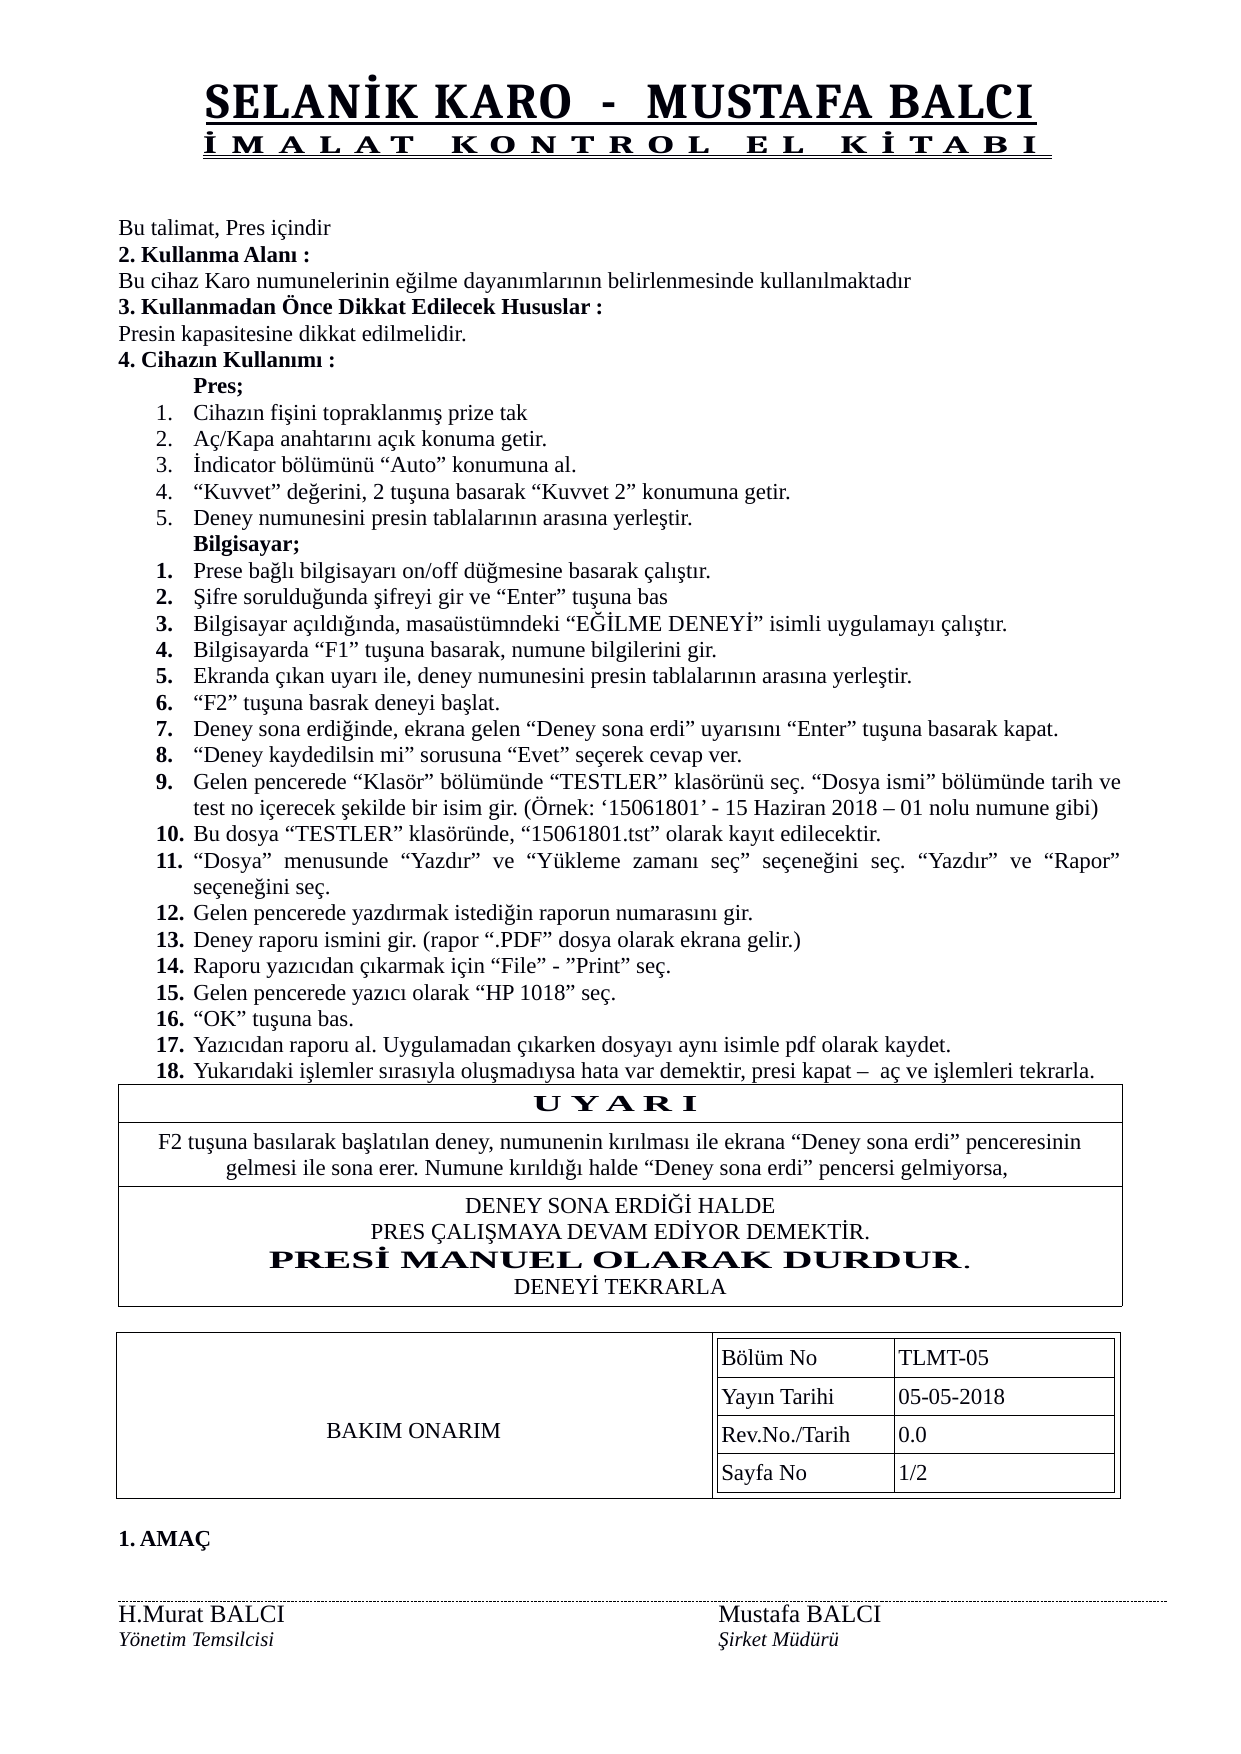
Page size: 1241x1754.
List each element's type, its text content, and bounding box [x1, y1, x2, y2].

list “Kuvvet” değerini, 2 tuşuna basarak “Kuvvet 2” konumuna getir. [156, 478, 1122, 504]
text 2. Kullanma Alanı : [118, 241, 1122, 267]
text Bilgisayar; [118, 531, 1122, 557]
table_cell Yayın Tarihi [718, 1378, 894, 1415]
table_cell 1/2 [895, 1454, 1114, 1492]
text Pres; [118, 372, 1122, 399]
list Gelen pencerede “Klasör” bölümünde “TESTLER” klasörünü seç. “Dosya ismi” bölümünde tarih ve test no içerecek şekilde bir isim gir. (Örnek: ‘15061801’ - 15 Haziran 2018 – 01 nolu numune gibi) [156, 768, 1122, 820]
list Gelen pencerede yazıcı olarak “HP 1018” seç. [156, 978, 1122, 1005]
table_cell Sayfa No [718, 1454, 894, 1492]
list “Deney kaydedilsin mi” sorusuna “Evet” seçerek cevap ver. [156, 741, 1122, 768]
table_cell 05-05-2018 [895, 1378, 1114, 1415]
table_header U Y A R I [119, 1085, 1122, 1122]
text Bu talimat, Pres içindir [118, 214, 1122, 241]
list Deney sona erdiğinde, ekrana gelen “Deney sona erdi” uyarısını “Enter” tuşuna basarak kapat. [156, 715, 1122, 741]
list “F2” tuşuna basrak deneyi başlat. [156, 689, 1122, 715]
list Deney numunesini presin tablalarının arasına yerleştir. [156, 504, 1122, 531]
list Bilgisayarda “F1” tuşuna basarak, numune bilgilerini gir. [156, 636, 1122, 662]
table_header [713, 1333, 1120, 1498]
list Aç/Kapa anahtarını açık konuma getir. [156, 425, 1122, 451]
text 3. Kullanmadan Önce Dikkat Edilecek Hususlar : [118, 293, 1122, 320]
list Prese bağlı bilgisayarı on/off düğmesine basarak çalıştır. [156, 557, 1122, 583]
table_header Bölüm No [718, 1339, 894, 1377]
table_header BAKIM ONARIM [117, 1333, 712, 1498]
list İndicator bölümünü “Auto” konumuna al. [156, 451, 1122, 478]
table_cell DENEY SONA ERDİĞİ HALDE PRES ÇALIŞMAYA DEVAM EDİYOR DEMEKTİR. PRESİ MANUEL OLARAK DURDUR. DENEYİ TEKRARLA [119, 1187, 1122, 1306]
table_cell Rev.No./Tarih [718, 1416, 894, 1453]
table_header TLMT-05 [895, 1339, 1114, 1377]
table_cell F2 tuşuna basılarak başlatılan deney, numunenin kırılması ile ekrana “Deney sona erdi” penceresinin gelmesi ile sona erer. Numune kırıldığı halde “Deney sona erdi” pencersi gelmiyorsa, [119, 1123, 1122, 1186]
list “OK” tuşuna bas. [156, 1005, 1122, 1031]
text Bu cihaz Karo numunelerinin eğilme dayanımlarının belirlenmesinde kullanılmaktadır [118, 267, 1122, 293]
list “Dosya” menusunde “Yazdır” ve “Yükleme zamanı seç” seçeneğini seç. “Yazdır” ve “Rapor” seçeneğini seç. [156, 847, 1122, 899]
list Yazıcıdan raporu al. Uygulamadan çıkarken dosyayı aynı isimle pdf olarak kaydet. [156, 1031, 1122, 1058]
list Ekranda çıkan uyarı ile, deney numunesini presin tablalarının arasına yerleştir. [156, 662, 1122, 689]
list Raporu yazıcıdan çıkarmak için “File” - ”Print” seç. [156, 952, 1122, 978]
list Bilgisayar açıldığında, masaüstümndeki “EĞİLME DENEYİ” isimli uygulamayı çalıştır. [156, 609, 1122, 636]
list Cihazın fişini topraklanmış prize tak [156, 399, 1122, 425]
list Yukarıdaki işlemler sırasıyla oluşmadıysa hata var demektir, presi kapat – aç ve işlemleri tekrarla. [156, 1058, 1122, 1084]
list Bu dosya “TESTLER” klasöründe, “15061801.tst” olarak kayıt edilecektir. [156, 820, 1122, 847]
list Deney raporu ismini gir. (rapor “.PDF” dosya olarak ekrana gelir.) [156, 926, 1122, 952]
text 4. Cihazın Kullanımı : [118, 346, 1122, 372]
text 1. AMAÇ [118, 1525, 1122, 1551]
text Presin kapasitesine dikkat edilmelidir. [118, 320, 1122, 346]
list Gelen pencerede yazdırmak istediğin raporun numarasını gir. [156, 899, 1122, 926]
table_cell 0.0 [895, 1416, 1114, 1453]
list Şifre sorulduğunda şifreyi gir ve “Enter” tuşuna bas [156, 583, 1122, 609]
